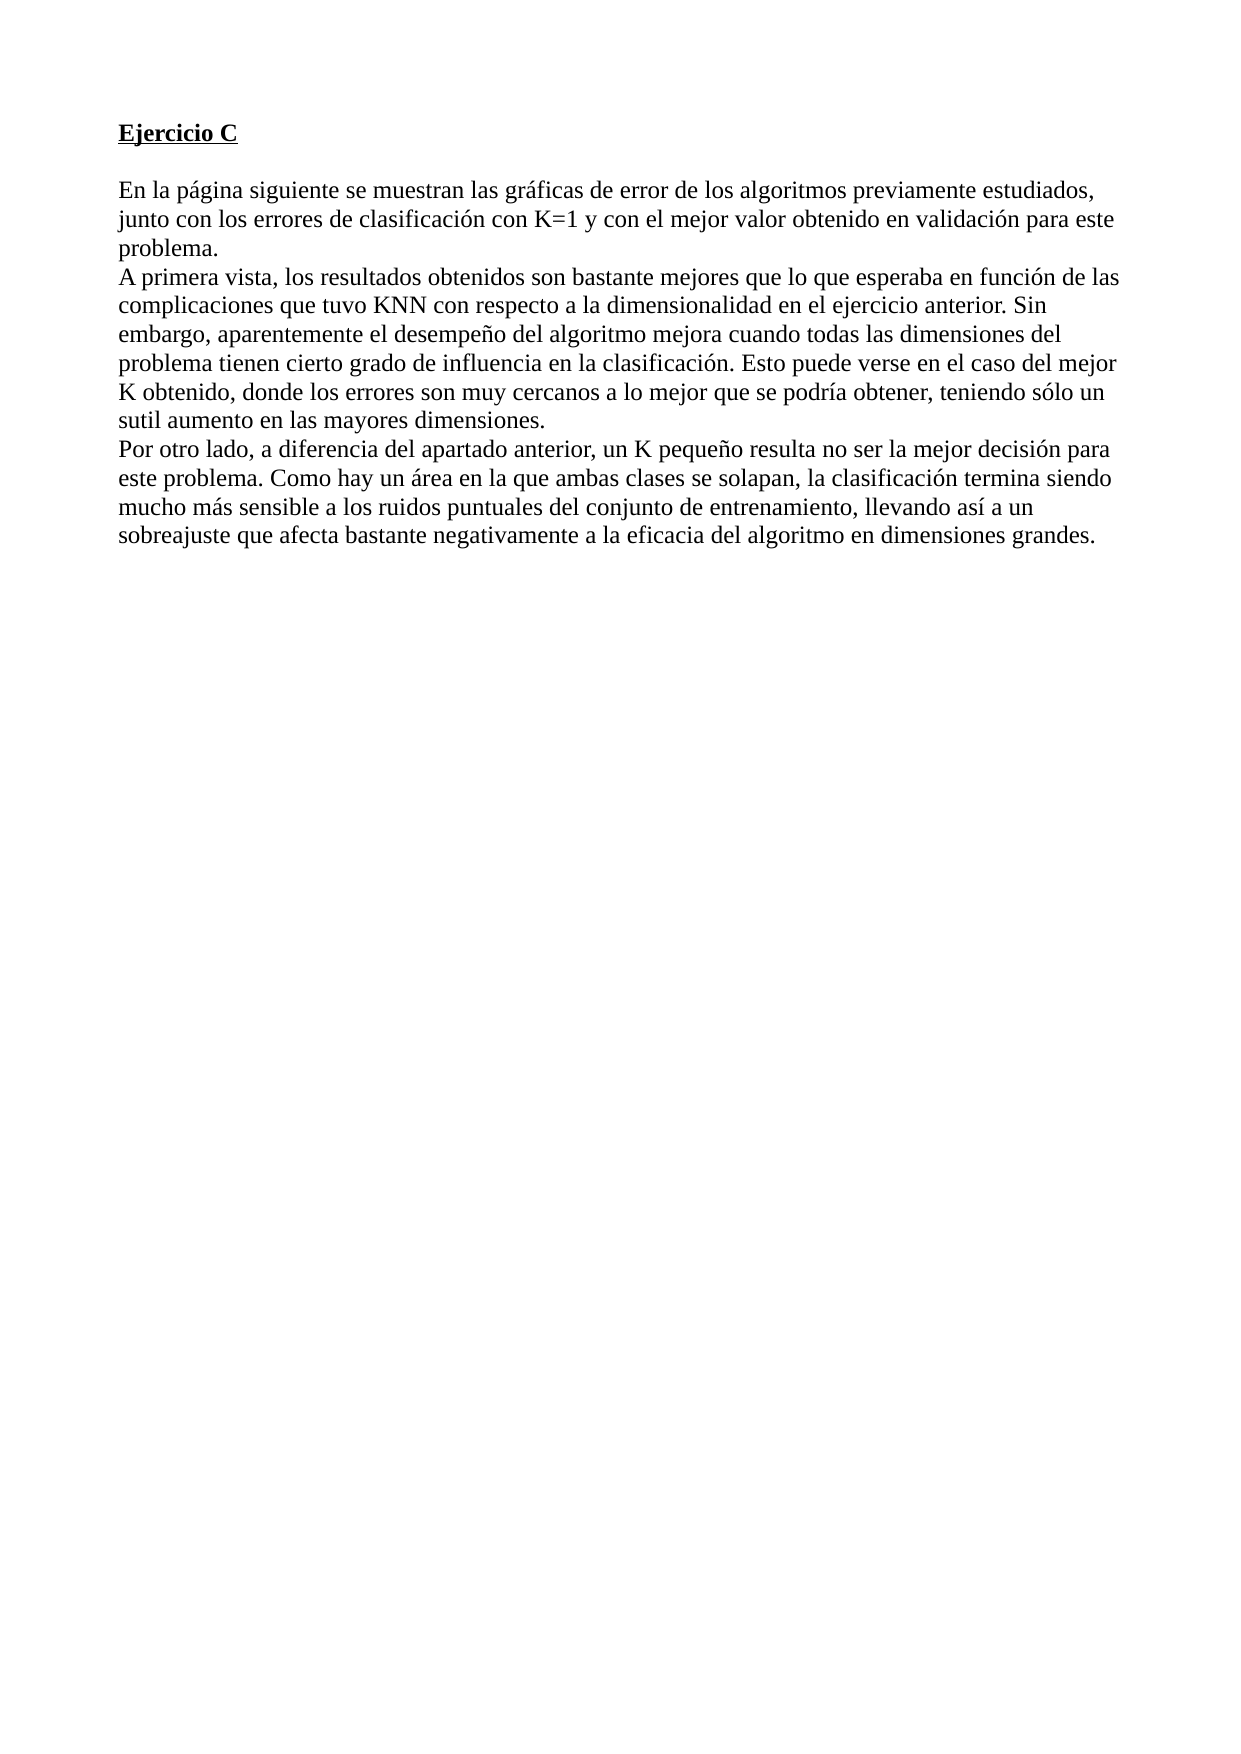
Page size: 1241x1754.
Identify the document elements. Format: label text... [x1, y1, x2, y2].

text En la página siguiente se muestran las gráficas de error de los algoritmos previamente estudiados, junto con los errores de clasificación con K=1 y con el mejor valor obtenido en validación para este problema. [118, 176, 1122, 262]
text Por otro lado, a diferencia del apartado anterior, un K pequeño resulta no ser la mejor decisión para este problema. Como hay un área en la que ambas clases se solapan, la clasificación termina siendo mucho más sensible a los ruidos puntuales del conjunto de entrenamiento, llevando así a un sobreajuste que afecta bastante negativamente a la eficacia del algoritmo en dimensiones grandes. [118, 434, 1122, 549]
text Ejercicio C [118, 118, 1122, 147]
text A primera vista, los resultados obtenidos son bastante mejores que lo que esperaba en función de las complicaciones que tuvo KNN con respecto a la dimensionalidad en el ejercicio anterior. Sin embargo, aparentemente el desempeño del algoritmo mejora cuando todas las dimensiones del problema tienen cierto grado de influencia en la clasificación. Esto puede verse en el caso del mejor K obtenido, donde los errores son muy cercanos a lo mejor que se podría obtener, teniendo sólo un sutil aumento en las mayores dimensiones. [118, 262, 1122, 434]
